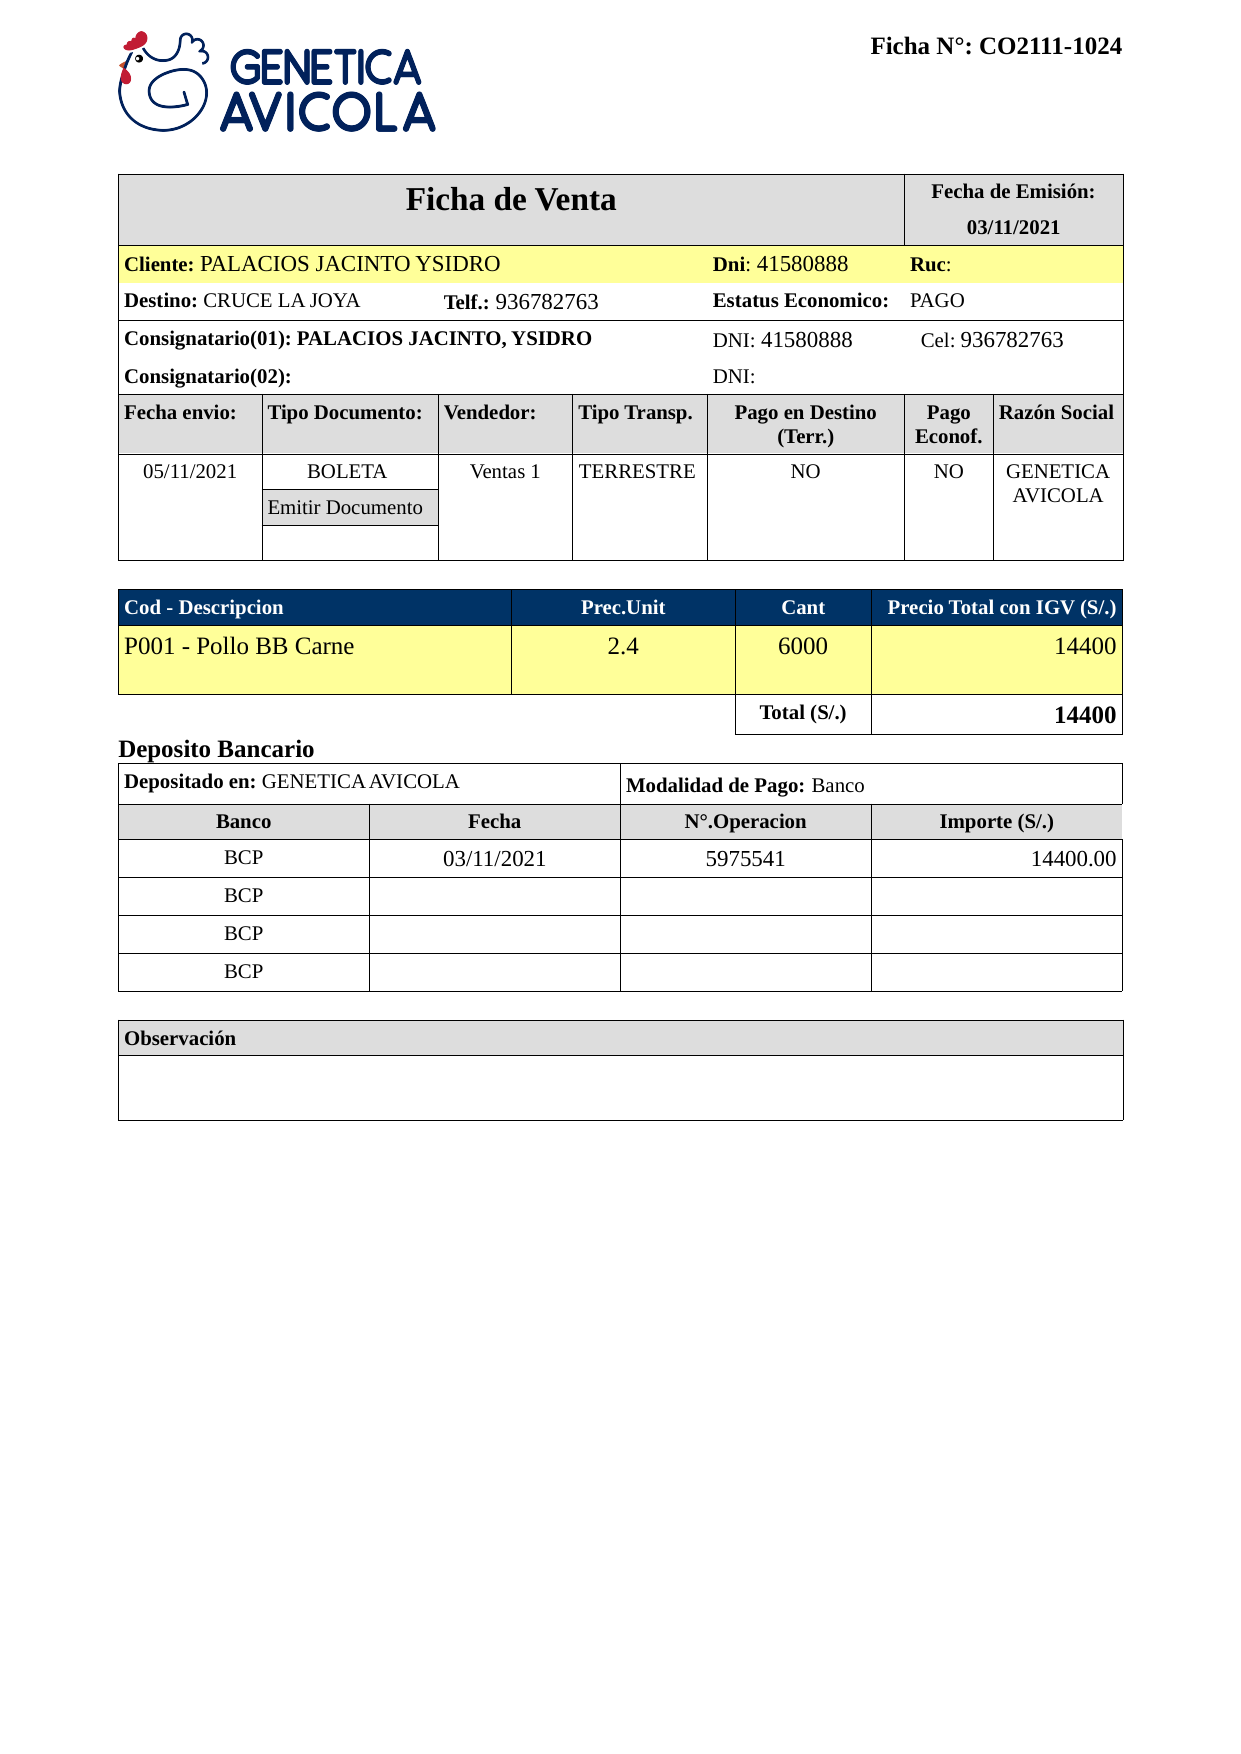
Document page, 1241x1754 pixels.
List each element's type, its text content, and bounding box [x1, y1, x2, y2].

table_header Depositado en: GENETICA AVICOLA [119, 764, 620, 803]
table_cell PAGO [904, 283, 1123, 320]
table_header Fecha de Emisión: [905, 175, 1123, 209]
table_cell [370, 916, 620, 953]
table_cell 03/11/2021 [905, 209, 1123, 245]
table_cell Estatus Economico: [707, 283, 904, 320]
table_cell Ventas 1 [439, 455, 572, 560]
table_cell [370, 954, 620, 991]
table_cell Importe (S/.) [872, 805, 1122, 839]
table_cell Vendedor: [439, 395, 572, 453]
table_cell [621, 954, 871, 991]
table_cell [621, 916, 871, 953]
table_cell Cliente: PALACIOS JACINTO YSIDRO [119, 246, 707, 283]
table_cell Tipo Documento: [263, 395, 438, 453]
table_cell 14400 [872, 695, 1122, 734]
table_header Prec.Unit [512, 590, 735, 625]
table_cell [621, 878, 871, 915]
table_cell [263, 526, 438, 560]
table_cell NO [708, 455, 904, 560]
table_cell BCP [119, 954, 369, 991]
table_cell 05/11/2021 [119, 455, 262, 560]
table_header Cant [736, 590, 871, 625]
table_cell Total (S/.) [736, 695, 871, 734]
table_cell 2.4 [512, 626, 735, 694]
table_cell Ruc: [904, 246, 1123, 283]
table_cell P001 - Pollo BB Carne [119, 626, 511, 694]
table_cell [511, 695, 735, 734]
table_cell Cel: 936782763 [915, 321, 1123, 358]
table_cell [872, 916, 1122, 953]
table_cell BCP [119, 840, 369, 877]
table_cell [872, 954, 1122, 991]
table_cell Consignatario(02): [119, 358, 707, 394]
table_header Cod - Descripcion [119, 590, 511, 625]
table_cell Fecha envio: [119, 395, 262, 453]
table_cell Tipo Transp. [573, 395, 707, 453]
table_cell DNI: [707, 358, 1123, 394]
table_cell N°.Operacion [621, 805, 871, 839]
table_cell 14400 [872, 626, 1122, 694]
table_cell [118, 695, 511, 734]
table_cell Destino: CRUCE LA JOYA [119, 283, 438, 320]
picture [118, 31, 436, 132]
table_cell [119, 1056, 1123, 1119]
table_cell GENETICA AVICOLA [994, 455, 1123, 560]
table_cell Pago en Destino (Terr.) [708, 395, 904, 453]
table_header Observación [119, 1021, 1123, 1055]
table_cell DNI: 41580888 [707, 321, 915, 358]
table_cell Dni: 41580888 [707, 246, 904, 283]
table_cell BCP [119, 916, 369, 953]
table_header Modalidad de Pago: Banco [621, 764, 1122, 803]
table_cell TERRESTRE [573, 455, 707, 560]
text Deposito Bancario [118, 734, 1122, 763]
table_cell Banco [119, 805, 369, 839]
table_cell [370, 878, 620, 915]
table_cell Emitir Documento [263, 490, 438, 525]
table_header Precio Total con IGV (S/.) [872, 590, 1122, 625]
table_cell 6000 [736, 626, 871, 694]
table_cell Fecha [370, 805, 620, 839]
table_header Ficha de Venta [119, 175, 904, 245]
table_cell 03/11/2021 [370, 840, 620, 877]
table_cell 14400.00 [872, 840, 1122, 877]
table_cell Razón Social [994, 395, 1123, 453]
table_cell Telf.: 936782763 [438, 283, 707, 320]
table_cell 5975541 [621, 840, 871, 877]
table_cell [872, 878, 1122, 915]
table_cell BCP [119, 878, 369, 915]
table_cell BOLETA [263, 455, 438, 489]
table_cell Consignatario(01): PALACIOS JACINTO, YSIDRO [119, 321, 707, 358]
table_cell Pago Econof. [905, 395, 993, 453]
table_cell NO [905, 455, 993, 560]
